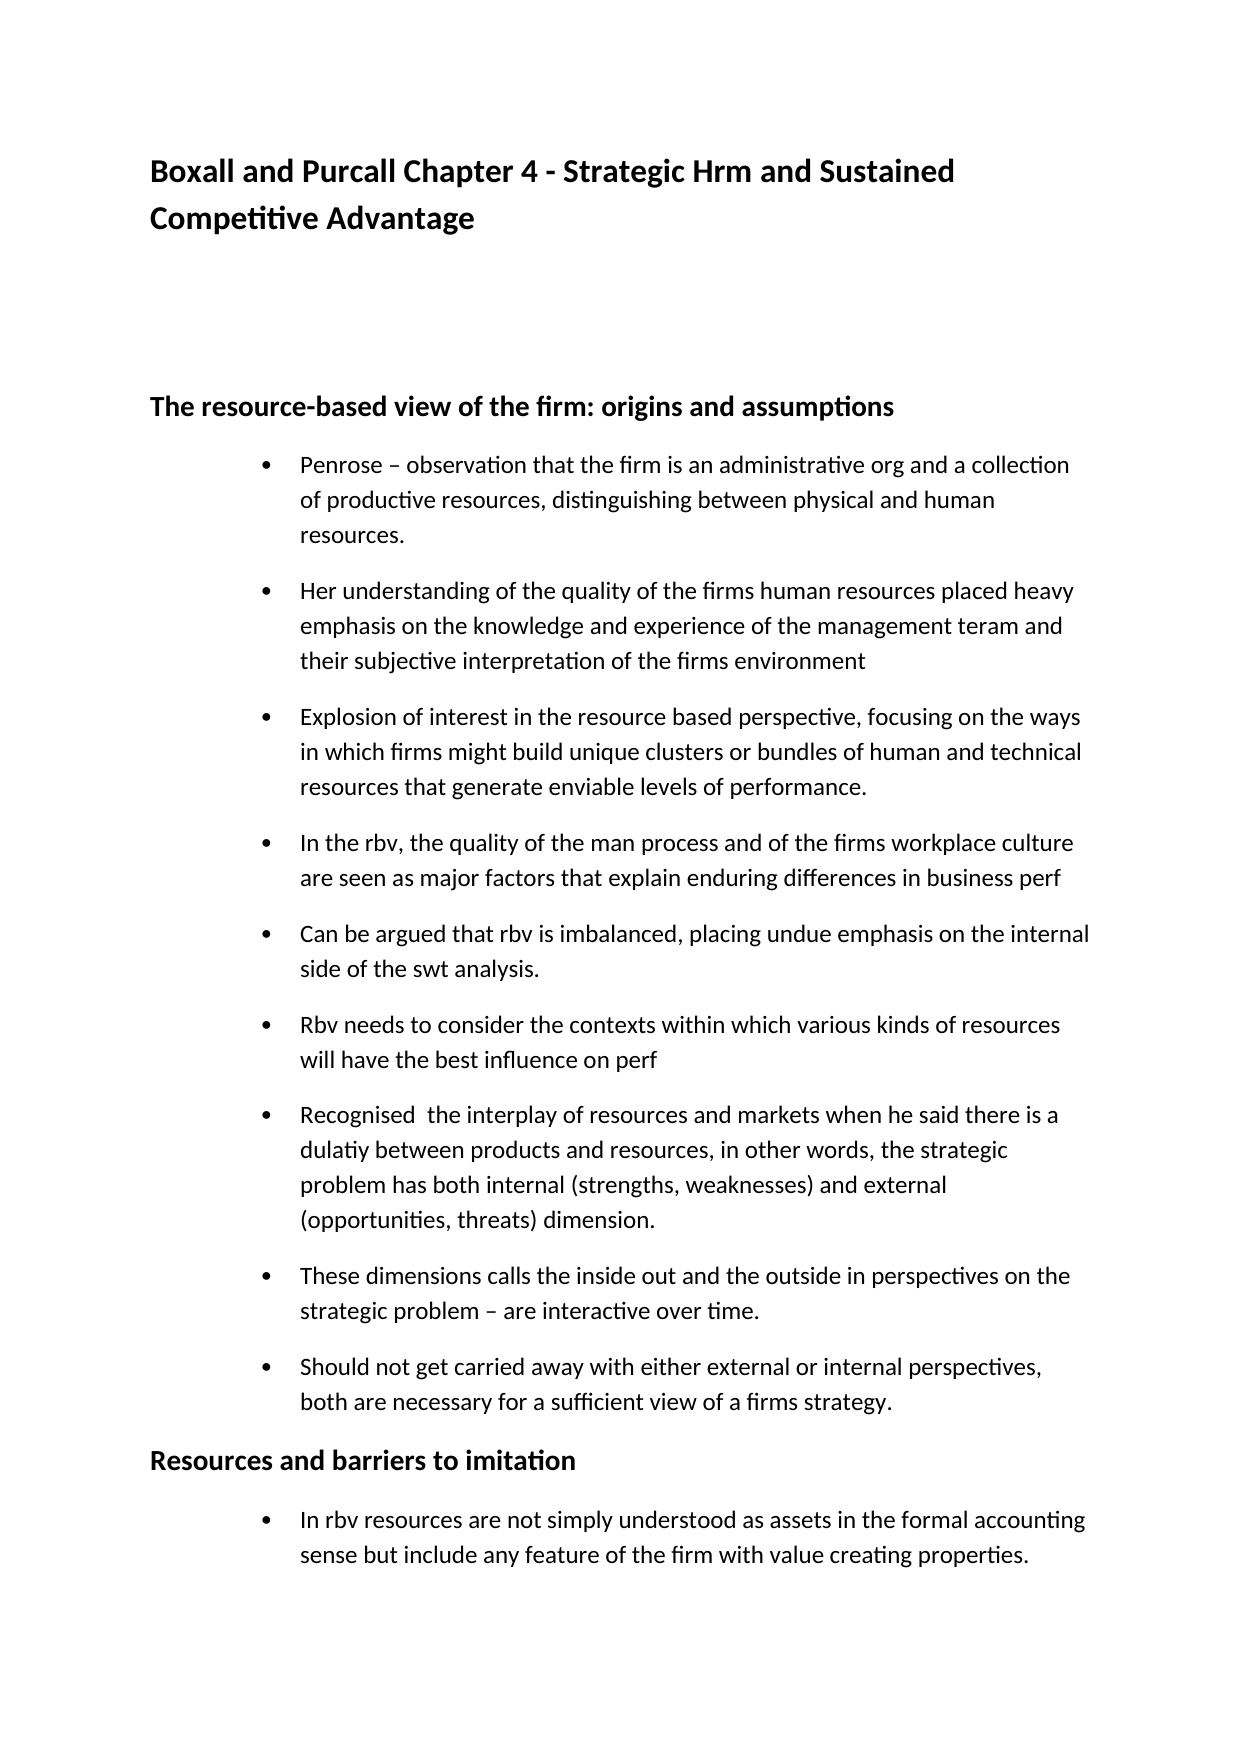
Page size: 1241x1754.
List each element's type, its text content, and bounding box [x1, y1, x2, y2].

list Penrose – observation that the firm is an administrative org and a collection of productive resources, distinguishing between physical and human resources. [262, 450, 1090, 550]
list These dimensions calls the inside out and the outside in perspectives on the strategic problem – are interactive over time. [262, 1261, 1090, 1326]
text The resource-based view of the firm: origins and assumptions [150, 388, 1090, 423]
list In the rbv, the quality of the man process and of the firms workplace culture are seen as major factors that explain enduring differences in business perf [262, 827, 1090, 893]
text Boxall and Purcall Chapter 4 - Strategic Hrm and Sustained Competitive Advantage [150, 150, 1090, 237]
list Should not get carried away with either external or internal perspectives, both are necessary for a sufficient view of a firms strategy. [262, 1351, 1090, 1417]
list Explosion of interest in the resource based perspective, focusing on the ways in which firms might build unique clusters or bundles of human and technical resources that generate enviable levels of performance. [262, 701, 1090, 802]
list In rbv resources are not simply understood as assets in the formal accounting sense but include any feature of the firm with value creating properties. [262, 1504, 1090, 1569]
list Her understanding of the quality of the firms human resources placed heavy emphasis on the knowledge and experience of the management teram and their subjective interpretation of the firms environment [262, 576, 1090, 676]
list Recognised the interplay of resources and markets when he said there is a dulatiy between products and resources, in other words, the strategic problem has both internal (strengths, weaknesses) and external (opportunities, threats) dimension. [262, 1100, 1090, 1235]
list Can be argued that rbv is imbalanced, placing undue emphasis on the internal side of the swt analysis. [262, 918, 1090, 983]
text Resources and barriers to imitation [150, 1442, 1090, 1478]
list Rbv needs to consider the contexts within which various kinds of resources will have the best influence on perf [262, 1009, 1090, 1074]
